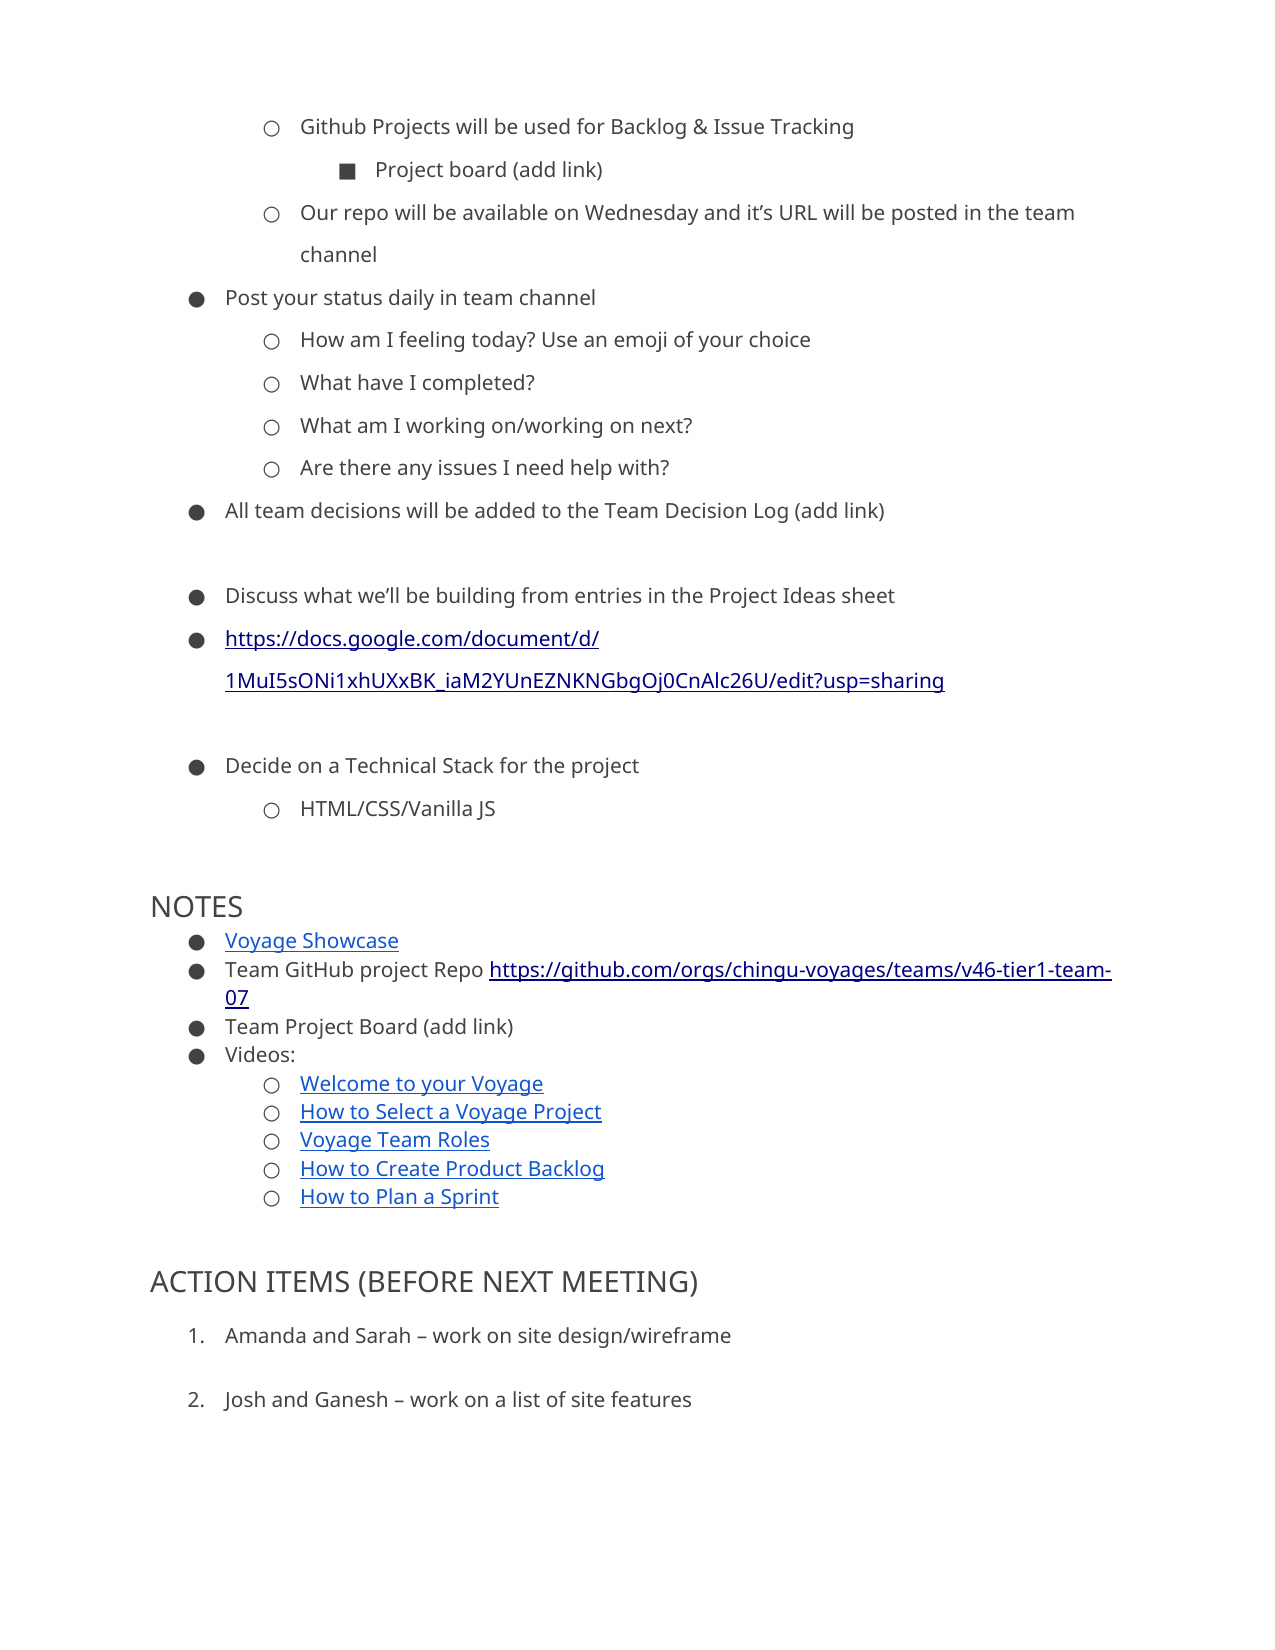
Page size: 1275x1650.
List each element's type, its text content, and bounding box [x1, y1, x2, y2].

list Post your status daily in team channel [187, 283, 1125, 311]
list HTML/CSS/Vanilla JS [262, 794, 1125, 823]
list Josh and Ganesh – work on a list of site features [187, 1385, 1125, 1413]
list What have I completed? [262, 368, 1125, 397]
list Project board (add link) [337, 155, 1125, 183]
list How am I feeling today? Use an emoji of your choice [262, 326, 1125, 354]
list Are there any issues I need help with? [262, 453, 1125, 482]
subtitle ACTION ITEMS (BEFORE NEXT MEETING) [150, 1261, 1125, 1301]
list Videos: [187, 1040, 1125, 1069]
list How to Create Product Backlog [262, 1154, 1125, 1182]
list Discuss what we’ll be building from entries in the Project Ideas sheet [187, 581, 1125, 609]
list Team Project Board (add link) [187, 1012, 1125, 1040]
list All team decisions will be added to the Team Decision Log (add link) [187, 496, 1125, 524]
list https://docs.google.com/document/d/1MuI5sONi1xhUXxBK_iaM2YUnEZNKNGbgOj0CnAlc26U/edit?usp=sharing [187, 624, 1125, 695]
list Our repo will be available on Wednesday and it’s URL will be posted in the team channel [262, 198, 1125, 269]
list Welcome to your Voyage [262, 1069, 1125, 1097]
subtitle NOTES [150, 887, 1125, 926]
list Amanda and Sarah – work on site design/wireframe [187, 1321, 1125, 1350]
list Voyage Showcase [187, 926, 1125, 955]
list Team GitHub project Repo https://github.com/orgs/chingu-voyages/teams/v46-tier1-team-07 [187, 955, 1125, 1012]
list What am I working on/working on next? [262, 411, 1125, 439]
list Github Projects will be used for Backlog & Issue Tracking [262, 112, 1125, 141]
list How to Plan a Sprint [262, 1182, 1125, 1211]
list Decide on a Technical Stack for the project [187, 752, 1125, 780]
list How to Select a Voyage Project [262, 1097, 1125, 1126]
list Voyage Team Roles [262, 1126, 1125, 1154]
